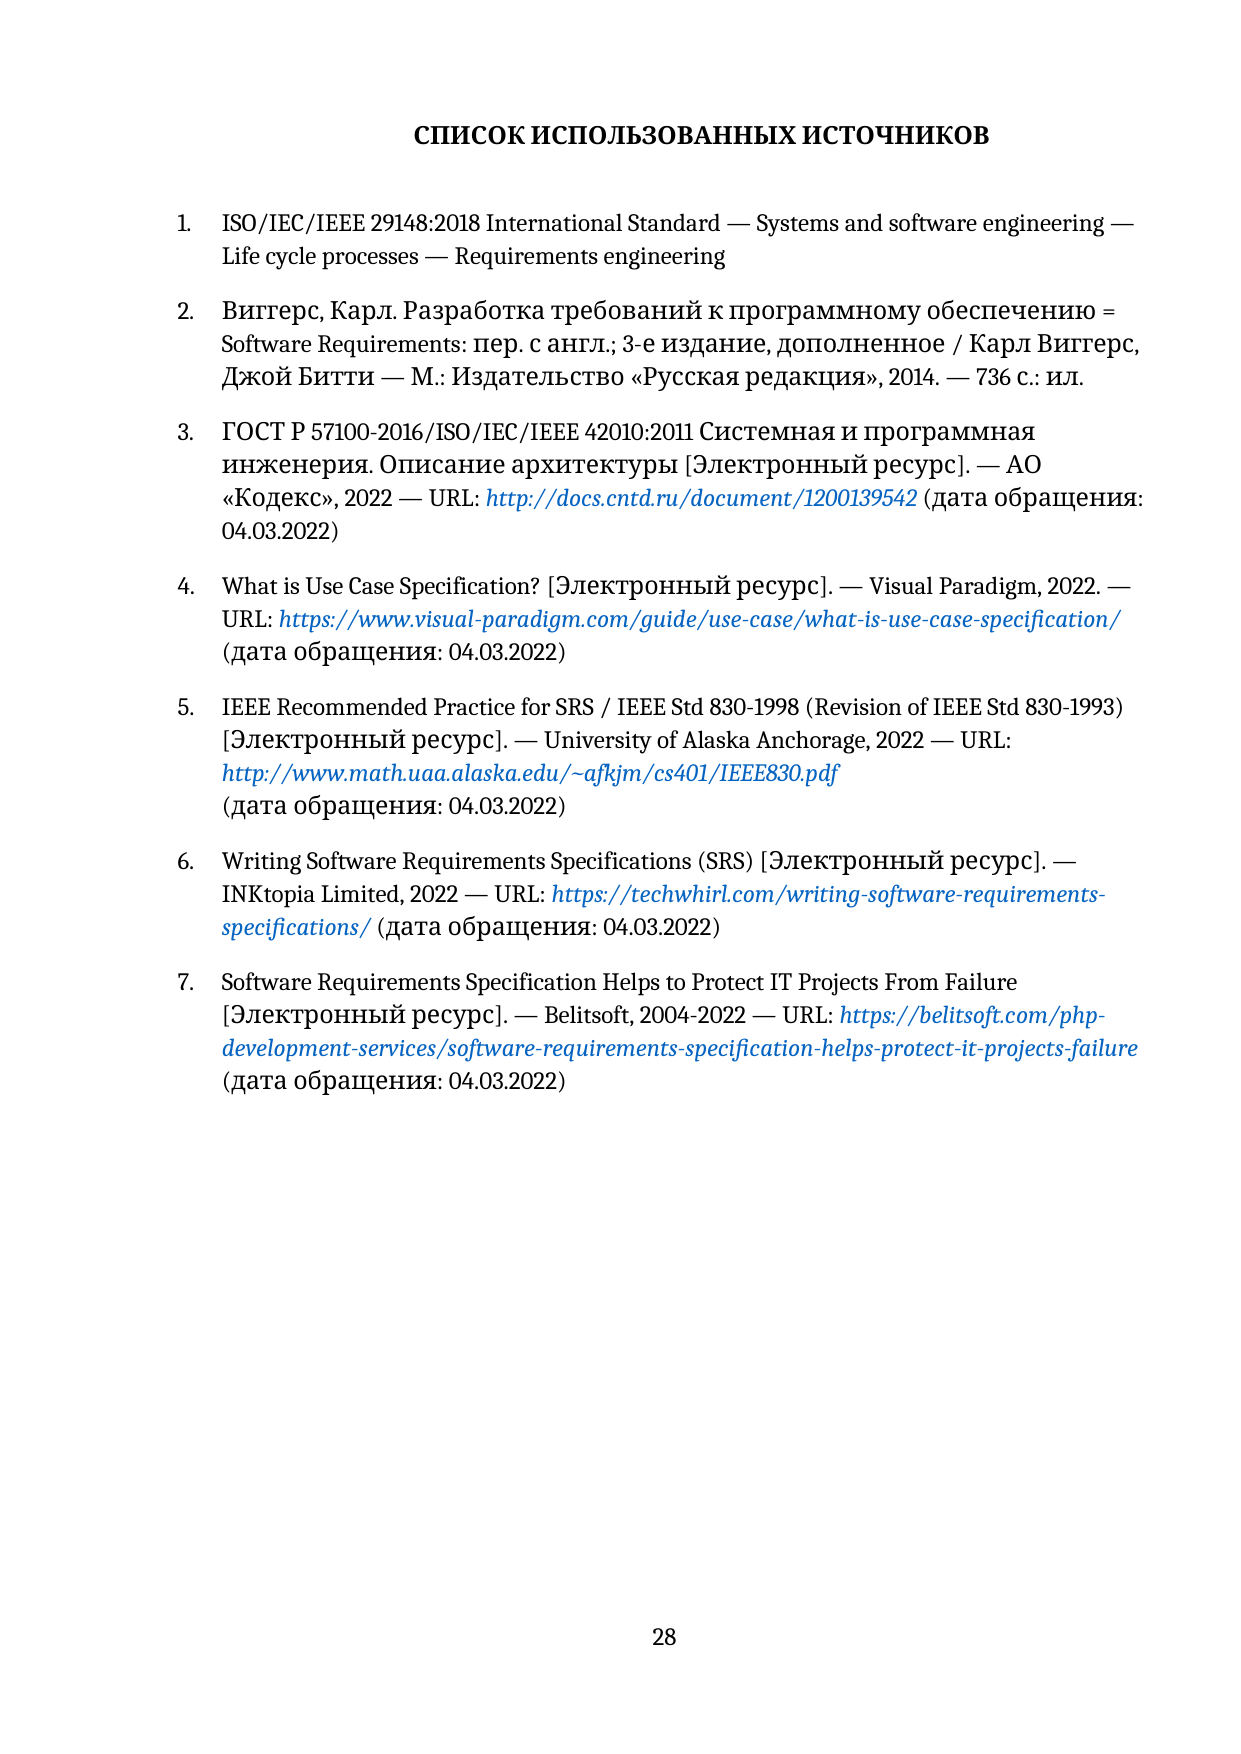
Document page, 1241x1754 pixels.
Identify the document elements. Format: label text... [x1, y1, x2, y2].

text СПИСОК ИСПОЛЬЗОВАННЫХ ИСТОЧНИКОВ [251, 122, 1152, 151]
list What is Use Case Specification? [Электронный ресурс]. — Visual Paradigm, 2022. — URL: https://www.visual-paradigm.com/guide/use-case/what-is-use-case-specification/ (дата обращения: 04.03.2022) [177, 572, 1152, 666]
list ISO/IEC/IEEE 29148:2018 International Standard — Systems and software engineering — Life cycle processes — Requirements engineering [177, 208, 1152, 270]
list Writing Software Requirements Specifications (SRS) [Электронный ресурс]. — INKtopia Limited, 2022 — URL: https://techwhirl.com/writing-software-requirements-specifications/ (дата обращения: 04.03.2022) [177, 847, 1152, 942]
list Software Requirements Specification Helps to Protect IT Projects From Failure [Электронный ресурс]. — Belitsoft, 2004-2022 — URL: https://belitsoft.com/php-development-services/software-requirements-specification-helps-protect-it-projects-failure (дата обращения: 04.03.2022) [177, 968, 1152, 1096]
list IEEE Recommended Practice for SRS / IEEE Std 830-1998 (Revision of IEEE Std 830-1993) [Электронный ресурс]. — University of Alaska Anchorage, 2022 — URL: http://www.math.uaa.alaska.edu/~afkjm/cs401/IEEE830.pdf (дата обращения: 04.03.2022) [177, 693, 1152, 821]
list ГОСТ Р 57100-2016/ISO/IEC/IEEE 42010:2011 Системная и программная инженерия. Описание архитектуры [Электронный ресурс]. — АО «Кодекс», 2022 — URL: http://docs.cntd.ru/document/1200139542 (дата обращения: 04.03.2022) [177, 418, 1152, 545]
list Виггерс, Карл. Разработка требований к программному обеспечению = Software Requirements: пер. с англ.; 3-е издание, дополненное / Карл Виггерс, Джой Битти — М.: Издательство «Русская редакция», 2014. — 736 с.: ил. [177, 297, 1152, 391]
